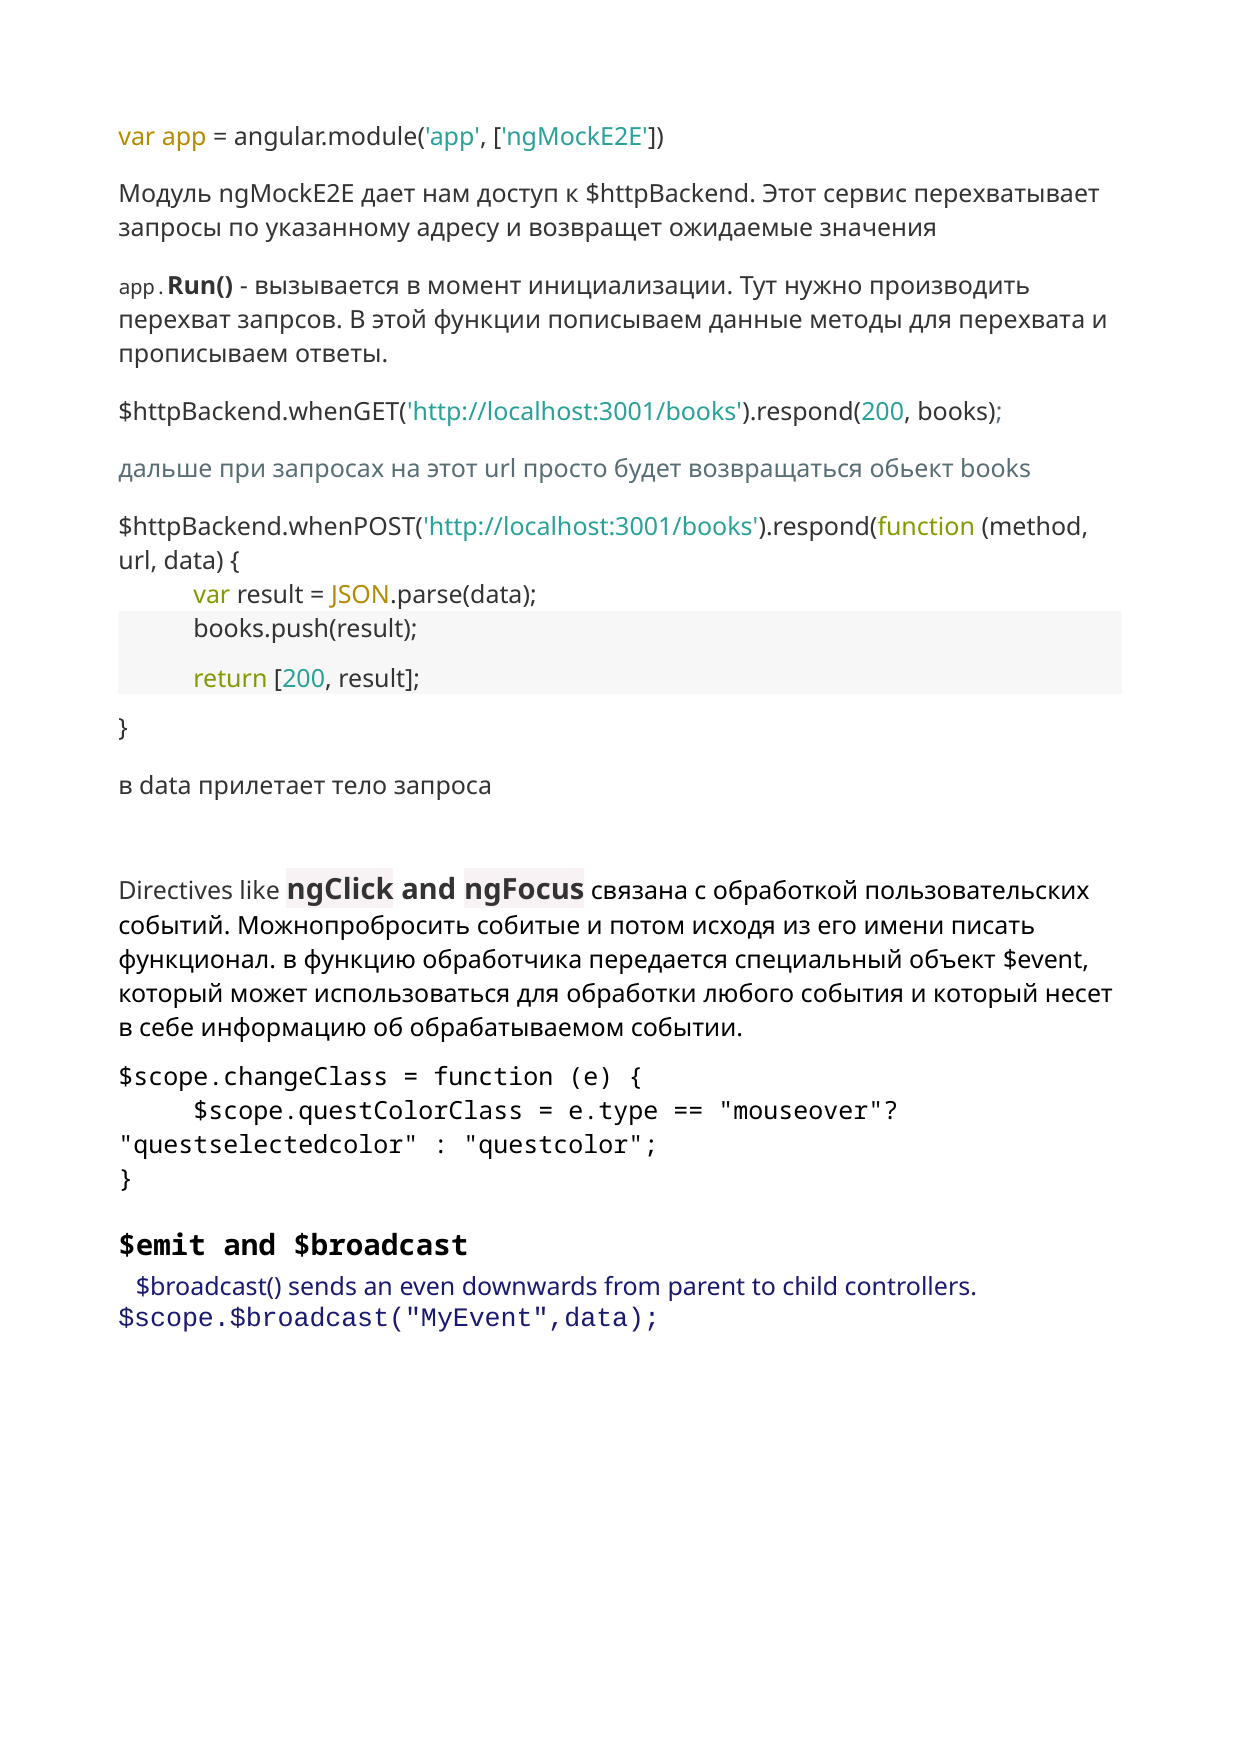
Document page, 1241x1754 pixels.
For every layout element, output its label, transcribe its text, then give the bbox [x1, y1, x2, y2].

text $emit and $broadcast [118, 1224, 1122, 1264]
text } [118, 1161, 1122, 1195]
text в data прилетает тело запроса [118, 767, 1122, 802]
text $broadcast() sends an even downwards from parent to child controllers. [118, 1264, 1122, 1304]
text $httpBackend.whenGET('http://localhost:3001/books').respond(200, books); [118, 393, 1122, 427]
text var result = JSON.parse(data); [118, 577, 1122, 611]
text $scope.changeClass = function (e) { [118, 1059, 1122, 1093]
text $scope.$broadcast("MyEvent",data); [118, 1304, 1122, 1334]
text app.Run() - вызывается в момент инициализации. Тут нужно производить перехват запрсов. В этой функции пописываем данные методы для перехвата и прописываем ответы. [118, 268, 1122, 370]
text дальше при запросах на этот url просто будет возвращаться обьект books [118, 451, 1122, 485]
text $httpBackend.whenPOST('http://localhost:3001/books').respond(function (method, url, data) { [118, 509, 1122, 577]
text Модуль ngMockE2E дает нам доступ к $httpBackend. Этот сервис перехватывает запросы по указанному адресу и возвращет ожидаемые значения [118, 176, 1122, 244]
text books.push(result); [118, 611, 1122, 645]
text var app = angular.module('app', ['ngMockE2E']) [118, 118, 1122, 152]
text $scope.questColorClass = e.type == "mouseover"? "questselectedcolor" : "questcolor"; [118, 1093, 1122, 1161]
text } [118, 710, 1122, 744]
text return [200, result]; [118, 660, 1122, 694]
text Directives like ngClick and ngFocus связана с обработкой пользовательских событий. Можнопробросить собитые и потом исходя из его имени писать функционал. в функцию обработчика передается специальный объект $event, который может использоваться для обработки любого события и который несет в себе информацию об обрабатываемом событии. [118, 868, 1122, 1044]
